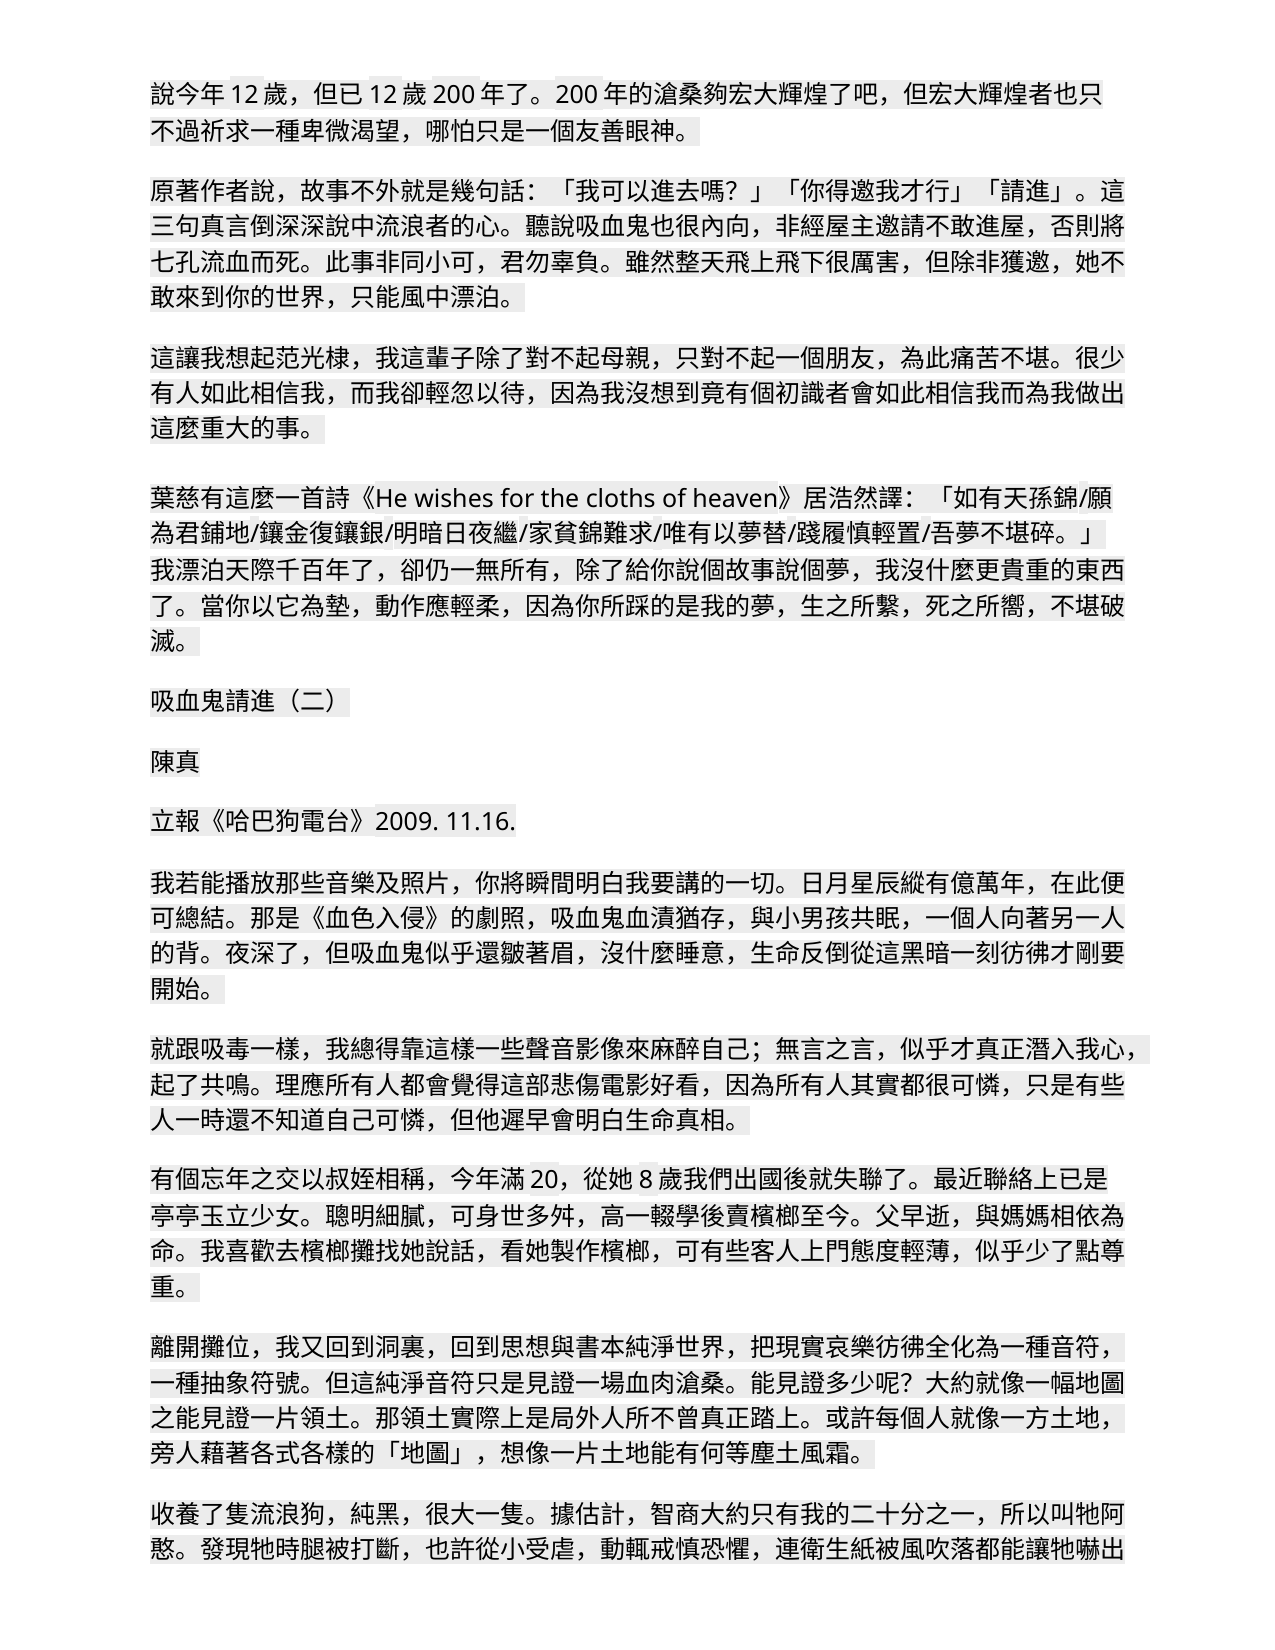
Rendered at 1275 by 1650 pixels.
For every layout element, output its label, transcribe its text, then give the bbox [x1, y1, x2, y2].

text 離開攤位，我又回到洞裏，回到思想與書本純淨世界，把現實哀樂彷彿全化為一種音符，一種抽象符號。但這純淨音符只是見證一場血肉滄桑。能見證多少呢？大約就像一幅地圖之能見證一片領土。那領土實際上是局外人所不曾真正踏上。或許每個人就像一方土地，旁人藉著各式各樣的「地圖」，想像一片土地能有何等塵土風霜。 [150, 1327, 1125, 1469]
text 這讓我想起范光棣，我這輩子除了對不起母親，只對不起一個朋友，為此痛苦不堪。很少有人如此相信我，而我卻輕忽以待，因為我沒想到竟有個初識者會如此相信我而為我做出這麼重大的事。 葉慈有這麼一首詩《He wishes for the cloths of heaven》居浩然譯：「如有天孫錦/願為君鋪地/鑲金復鑲銀/明暗日夜繼/家貧錦難求/唯有以夢替/踐履慎輕置/吾夢不堪碎。」我漂泊天際千百年了，卻仍一無所有，除了給你說個故事說個夢，我沒什麼更貴重的東西了。當你以它為墊，動作應輕柔，因為你所踩的是我的夢，生之所繫，死之所嚮，不堪破滅。 [150, 337, 1125, 656]
text 收養了隻流浪狗，純黑，很大一隻。據估計，智商大約只有我的二十分之一，所以叫牠阿憨。發現牠時腿被打斷，也許從小受虐，動輒戒慎恐懼，連衛生紙被風吹落都能讓牠嚇出 [150, 1494, 1125, 1564]
text 立報《哈巴狗電台》2009. 11.16. [150, 802, 1125, 837]
text 陳真 [150, 742, 1125, 777]
text 原著作者說，故事不外就是幾句話：「我可以進去嗎？」「你得邀我才行」「請進」。這三句真言倒深深說中流浪者的心。聽說吸血鬼也很內向，非經屋主邀請不敢進屋，否則將七孔流血而死。此事非同小可，君勿辜負。雖然整天飛上飛下很厲害，但除非獲邀，她不敢來到你的世界，只能風中漂泊。 [150, 171, 1125, 312]
text 就跟吸毒一樣，我總得靠這樣一些聲音影像來麻醉自己；無言之言，似乎才真正潛入我心，起了共鳴。理應所有人都會覺得這部悲傷電影好看，因為所有人其實都很可憐，只是有些人一時還不知道自己可憐，但他遲早會明白生命真相。 [150, 1029, 1125, 1135]
text 我若能播放那些音樂及照片，你將瞬間明白我要講的一切。日月星辰縱有億萬年，在此便可總結。那是《血色入侵》的劇照，吸血鬼血漬猶存，與小男孩共眠，一個人向著另一人的背。夜深了，但吸血鬼似乎還皺著眉，沒什麼睡意，生命反倒從這黑暗一刻彷彿才剛要開始。 [150, 862, 1125, 1004]
text 吸血鬼請進（二） [150, 681, 1125, 717]
text 說今年12歲，但已12歲200年了。200年的滄桑夠宏大輝煌了吧，但宏大輝煌者也只不過祈求一種卑微渴望，哪怕只是一個友善眼神。 [150, 75, 1125, 146]
text 有個忘年之交以叔姪相稱，今年滿20，從她8歲我們出國後就失聯了。最近聯絡上已是亭亭玉立少女。聰明細膩，可身世多舛，高一輟學後賣檳榔至今。父早逝，與媽媽相依為命。我喜歡去檳榔攤找她說話，看她製作檳榔，可有些客人上門態度輕薄，似乎少了點尊重。 [150, 1160, 1125, 1302]
